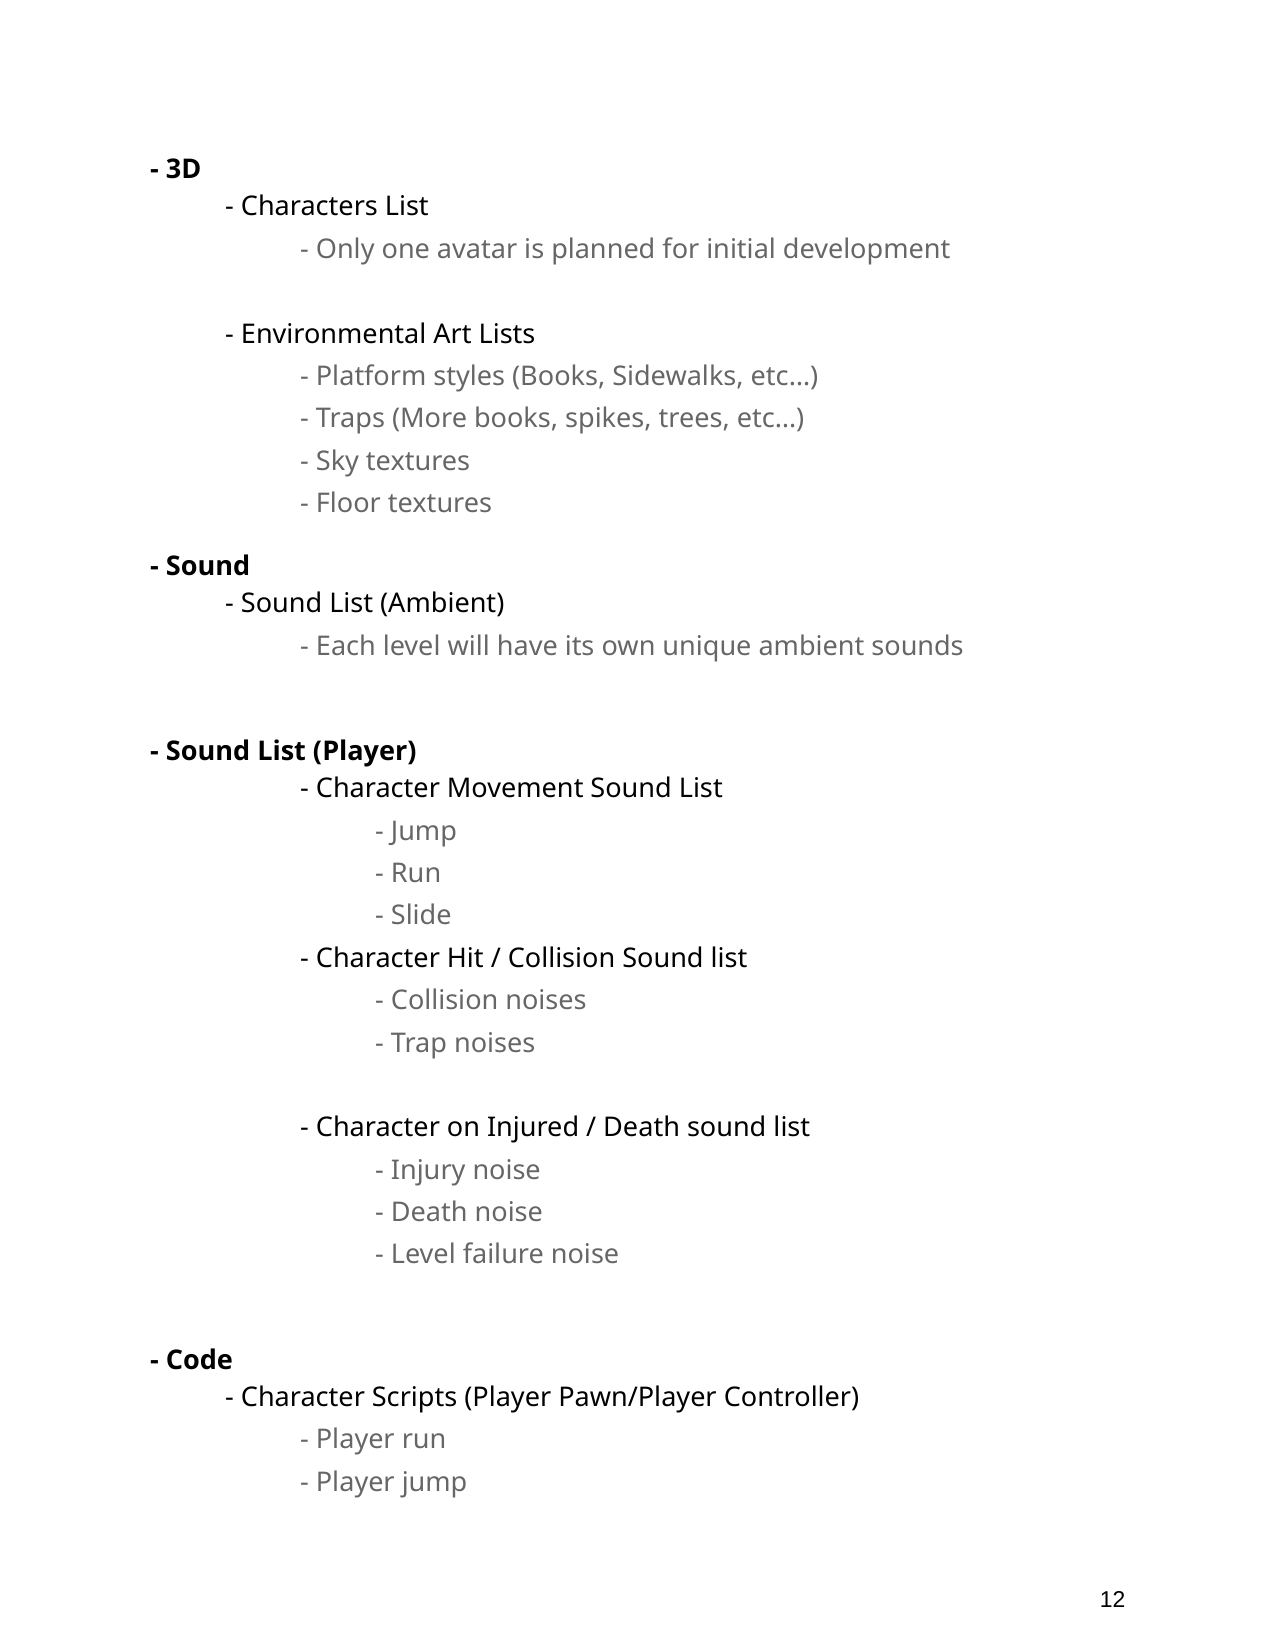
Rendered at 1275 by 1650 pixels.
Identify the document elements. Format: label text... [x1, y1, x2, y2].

text - Platform styles (Books, Sidewalks, etc…) [150, 356, 1125, 393]
text - Level failure noise [150, 1235, 1125, 1272]
text - Character Movement Sound List [150, 769, 1125, 806]
subtitle - Sound [150, 547, 1125, 584]
text - Slide [300, 896, 1125, 933]
text - Death noise [150, 1193, 1125, 1229]
text - Injury noise [150, 1150, 1125, 1187]
text - Player jump [150, 1462, 1125, 1499]
text - Collision noises [300, 981, 1125, 1017]
text - Character on Injured / Death sound list [150, 1108, 1125, 1145]
subtitle - 3D [150, 150, 1125, 187]
text - Sound List (Ambient) [150, 584, 1125, 621]
text - Character Scripts (Player Pawn/Player Controller) [150, 1377, 1125, 1414]
text - Each level will have its own unique ambient sounds [150, 626, 1125, 663]
text - Jump [150, 811, 1125, 848]
text - Characters List [150, 187, 1125, 224]
text - Environmental Art Lists [150, 314, 1125, 351]
text - Sky textures [150, 441, 1125, 478]
subtitle - Code [150, 1341, 1125, 1377]
text - Character Hit / Collision Sound list [150, 938, 1125, 975]
text - Floor textures [150, 484, 1125, 521]
text - Traps (More books, spikes, trees, etc…) [150, 399, 1125, 436]
text - Player run [150, 1420, 1125, 1457]
text - Run [150, 853, 1125, 890]
subtitle - Sound List (Player) [150, 732, 1125, 769]
text - Only one avatar is planned for initial development [150, 229, 1125, 266]
text - Trap noises [150, 1023, 1125, 1060]
